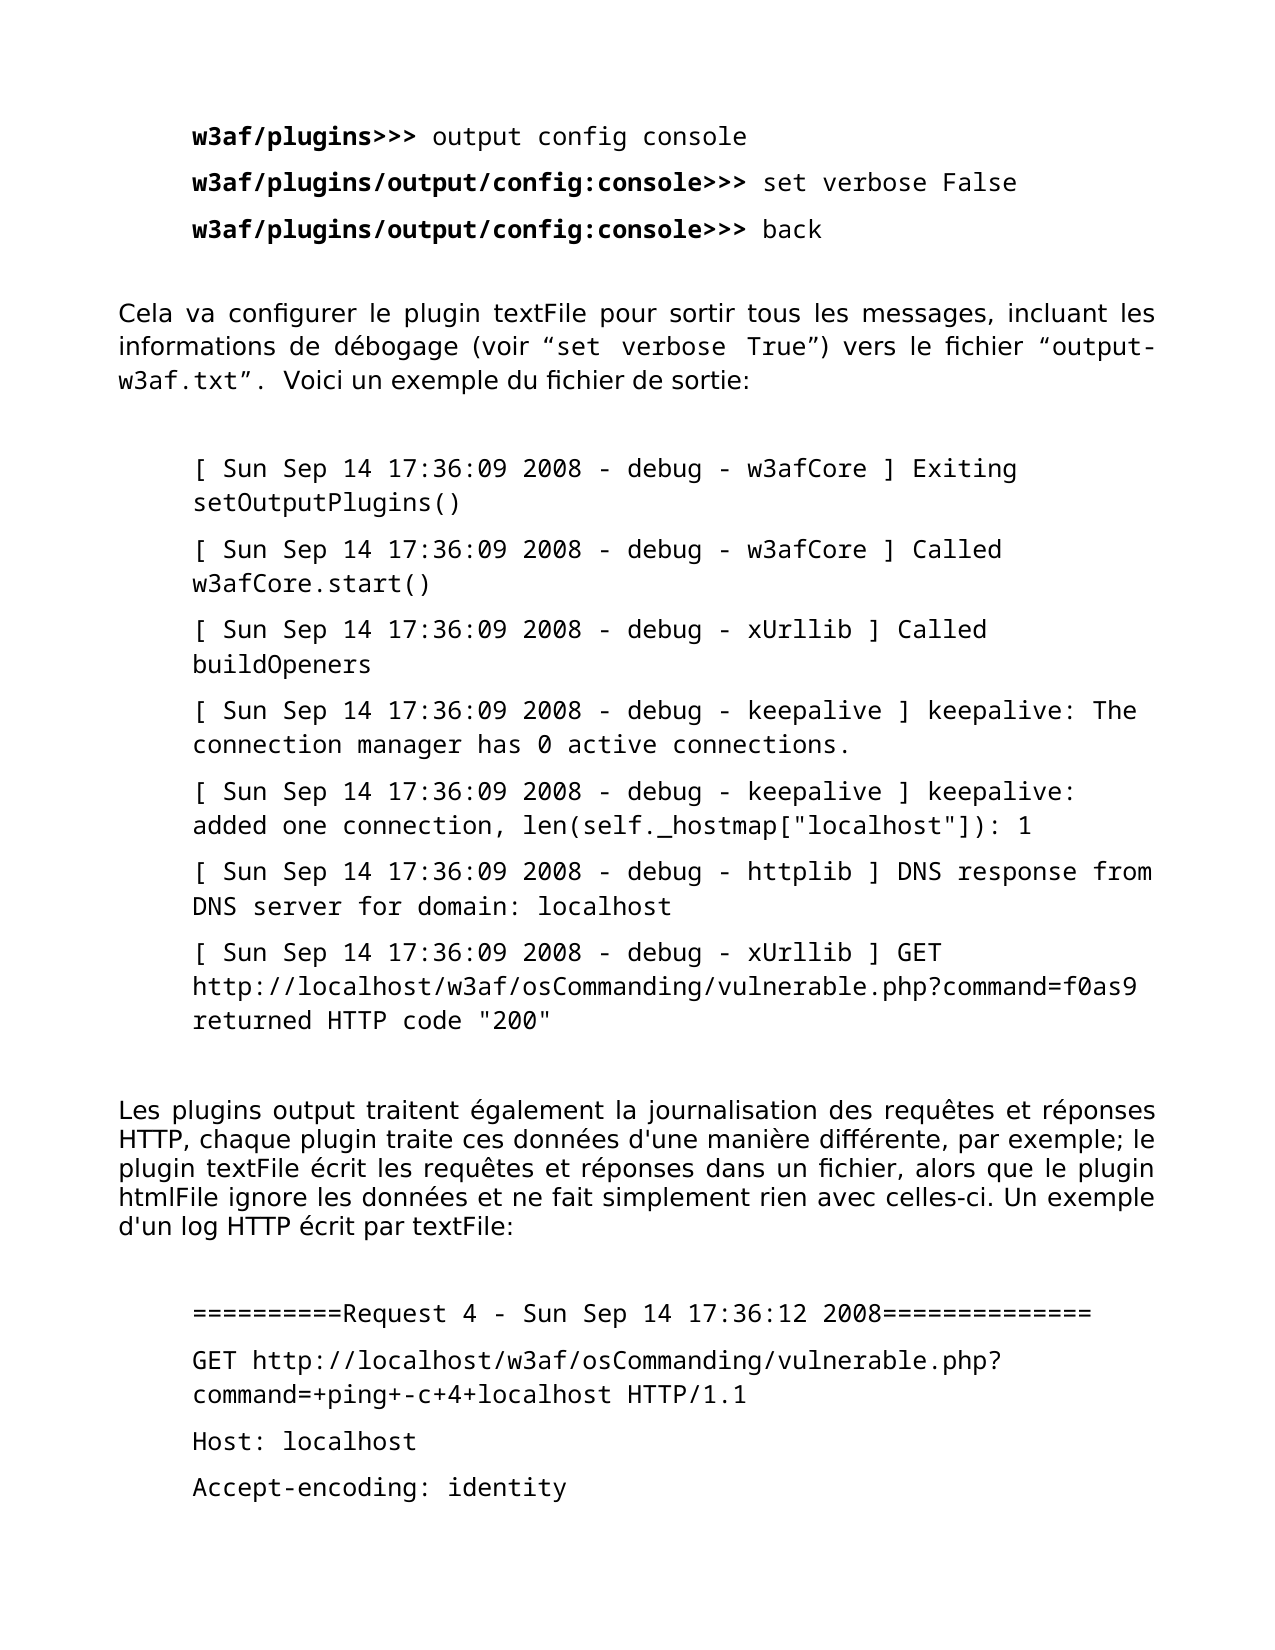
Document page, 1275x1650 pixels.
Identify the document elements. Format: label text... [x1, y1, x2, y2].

text [ Sun Sep 14 17:36:09 2008 - debug - w3afCore ] Called w3afCore.start() [192, 532, 1157, 600]
text [ Sun Sep 14 17:36:09 2008 - debug - xUrllib ] GET http://localhost/w3af/osCommanding/vulnerable.php?command=f0as9 returned HTTP code "200" [192, 935, 1157, 1037]
text w3af/plugins/output/config:console>>> set verbose False [192, 165, 1157, 199]
text [ Sun Sep 14 17:36:09 2008 - debug - httplib ] DNS response from DNS server for domain: localhost [192, 854, 1157, 922]
text [ Sun Sep 14 17:36:09 2008 - debug - keepalive ] keepalive: The connection manager has 0 active connections. [192, 693, 1157, 761]
text w3af/plugins>>> output config console [192, 118, 1157, 152]
text Cela va configurer le plugin textFile pour sortir tous les messages, incluant les informations de débogage (voir “set verbose True”) vers le fichier “output-w3af.txt”. Voici un exemple du fichier de sortie: [118, 299, 1157, 397]
text [ Sun Sep 14 17:36:09 2008 - debug - xUrllib ] Called buildOpeners [192, 612, 1157, 680]
text [ Sun Sep 14 17:36:09 2008 - debug - keepalive ] keepalive: added one connection, len(self._hostmap["localhost"]): 1 [192, 773, 1157, 842]
text Accept-encoding: identity [192, 1470, 1157, 1504]
text Les plugins output traitent également la journalisation des requêtes et réponses HTTP, chaque plugin traite ces données d'une manière différente, par exemple; le plugin textFile écrit les requêtes et réponses dans un fichier, alors que le plugin htmlFile ignore les données et ne fait simplement rien avec celles-ci. Un exemple d'un log HTTP écrit par textFile: [118, 1096, 1157, 1242]
text GET http://localhost/w3af/osCommanding/vulnerable.php?command=+ping+-c+4+localhost HTTP/1.1 [192, 1342, 1157, 1411]
text w3af/plugins/output/config:console>>> back [192, 211, 1157, 245]
text ==========Request 4 - Sun Sep 14 17:36:12 2008============== [192, 1296, 1157, 1330]
text [ Sun Sep 14 17:36:09 2008 - debug - w3afCore ] Exiting setOutputPlugins() [192, 451, 1157, 519]
text Host: localhost [192, 1423, 1157, 1457]
